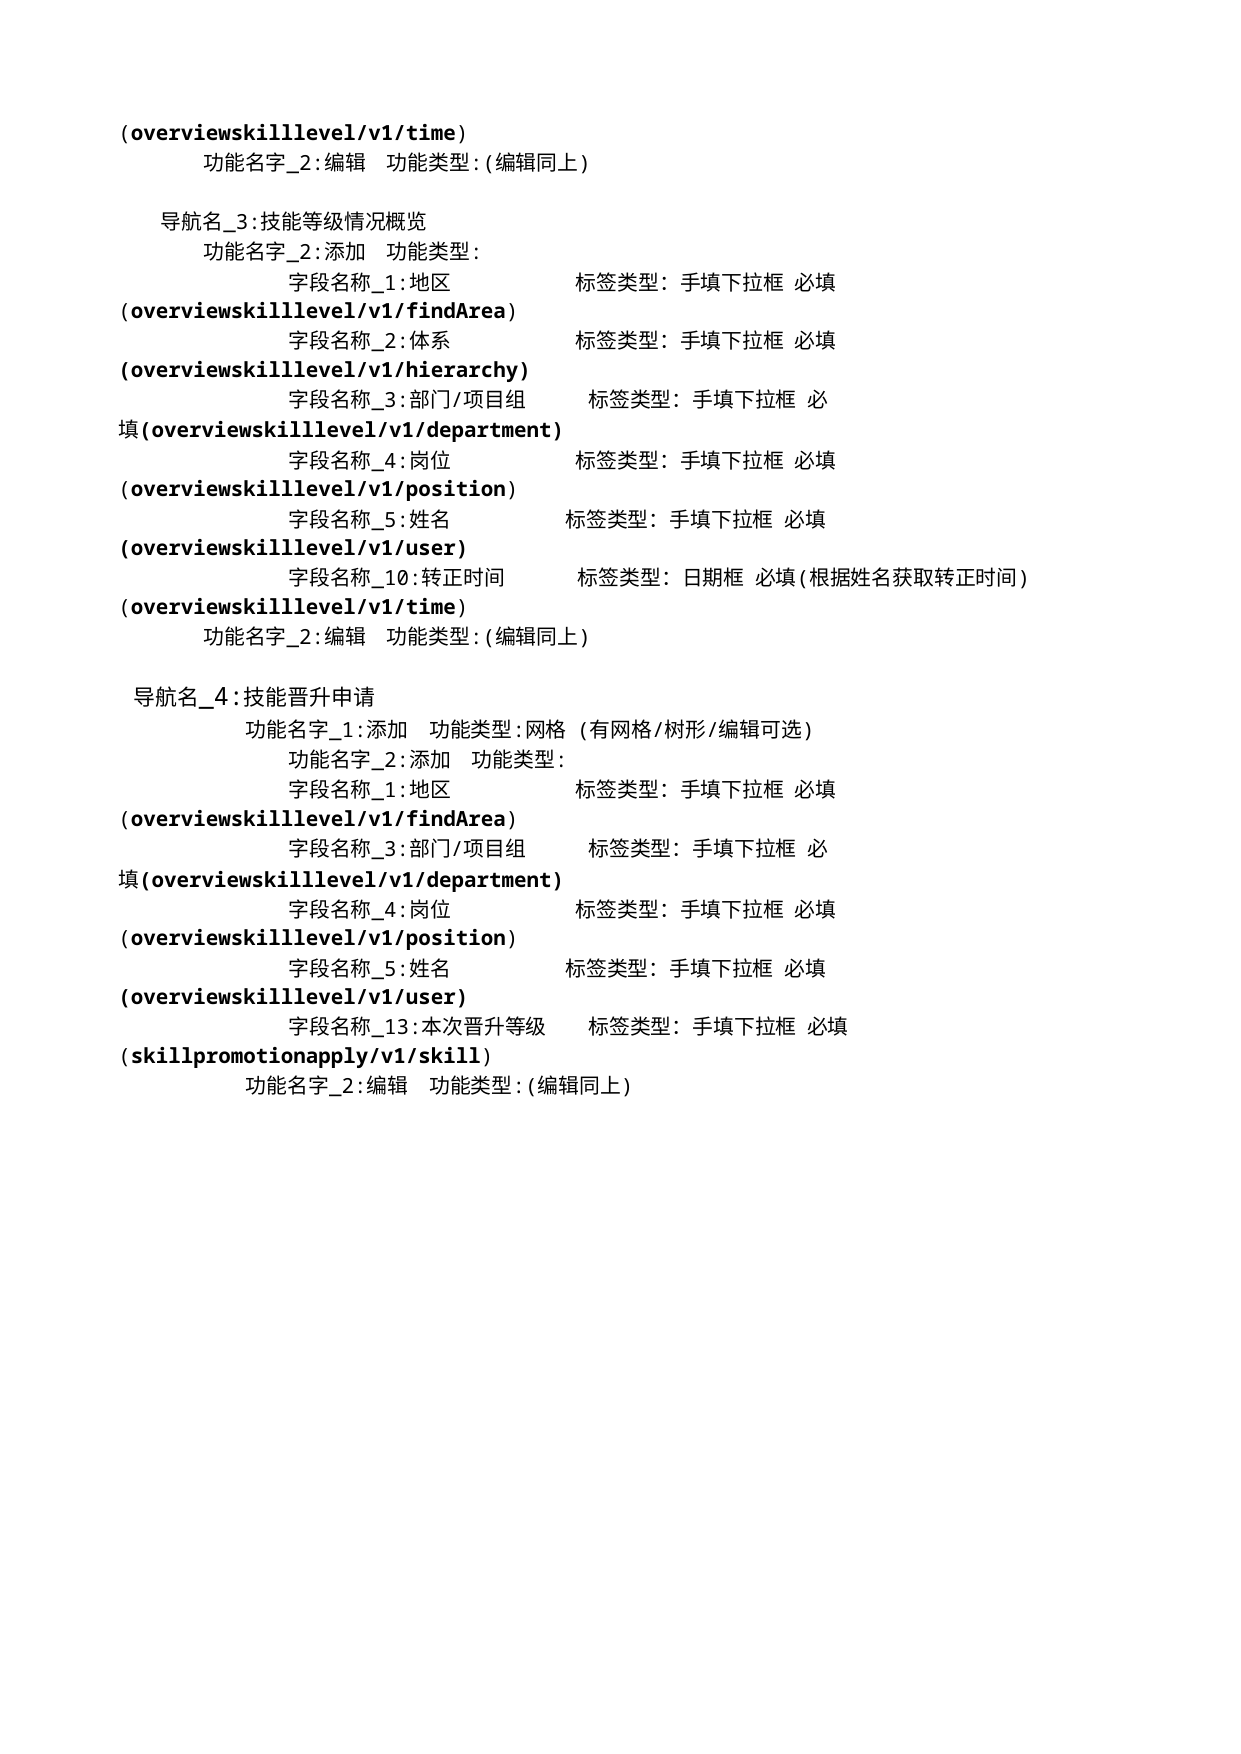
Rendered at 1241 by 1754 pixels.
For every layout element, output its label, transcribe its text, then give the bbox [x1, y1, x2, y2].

text (overviewskilllevel/v1/time) [118, 592, 1122, 620]
text 字段名称_3:部门/项目组 标签类型：手填下拉框 必填(overviewskilllevel/v1/department) [118, 383, 1122, 444]
text 字段名称_3:部门/项目组 标签类型：手填下拉框 必填(overviewskilllevel/v1/department) [118, 832, 1122, 893]
text 功能名字_2:添加 功能类型: [118, 236, 1122, 266]
text 功能名字_2:编辑 功能类型:(编辑同上) [118, 1069, 1122, 1100]
text 字段名称_2:体系 标签类型：手填下拉框 必填 (overviewskilllevel/v1/hierarchy) [118, 325, 1122, 383]
text 导航名_3:技能等级情况概览 [118, 205, 1122, 236]
text 功能名字_2:编辑 功能类型:(编辑同上) [118, 147, 1122, 177]
text 导航名_4:技能晋升申请 [118, 679, 1122, 713]
text 字段名称_10:转正时间 标签类型：日期框 必填(根据姓名获取转正时间) [118, 562, 1122, 592]
text 字段名称_1:地区 标签类型：手填下拉框 必填 (overviewskilllevel/v1/findArea) [118, 774, 1122, 832]
text (skillpromotionapply/v1/skill) [118, 1041, 1122, 1069]
text (overviewskilllevel/v1/position) [118, 474, 1122, 503]
text 字段名称_4:岗位 标签类型：手填下拉框 必填 [118, 893, 1122, 923]
text 字段名称_1:地区 标签类型：手填下拉框 必填 (overviewskilllevel/v1/findArea) [118, 266, 1122, 325]
text (overviewskilllevel/v1/position) [118, 923, 1122, 952]
text 字段名称_5:姓名 标签类型：手填下拉框 必填 (overviewskilllevel/v1/user) [118, 503, 1122, 562]
text 字段名称_5:姓名 标签类型：手填下拉框 必填 (overviewskilllevel/v1/user) [118, 952, 1122, 1011]
text 字段名称_4:岗位 标签类型：手填下拉框 必填 [118, 444, 1122, 474]
text 功能名字_1:添加 功能类型:网格 (有网格/树形/编辑可选) [118, 713, 1122, 743]
text 字段名称_13:本次晋升等级 标签类型：手填下拉框 必填 [118, 1011, 1122, 1041]
text (overviewskilllevel/v1/time) [118, 118, 1122, 147]
text 功能名字_2:添加 功能类型: [118, 743, 1122, 774]
text 功能名字_2:编辑 功能类型:(编辑同上) [118, 620, 1122, 651]
